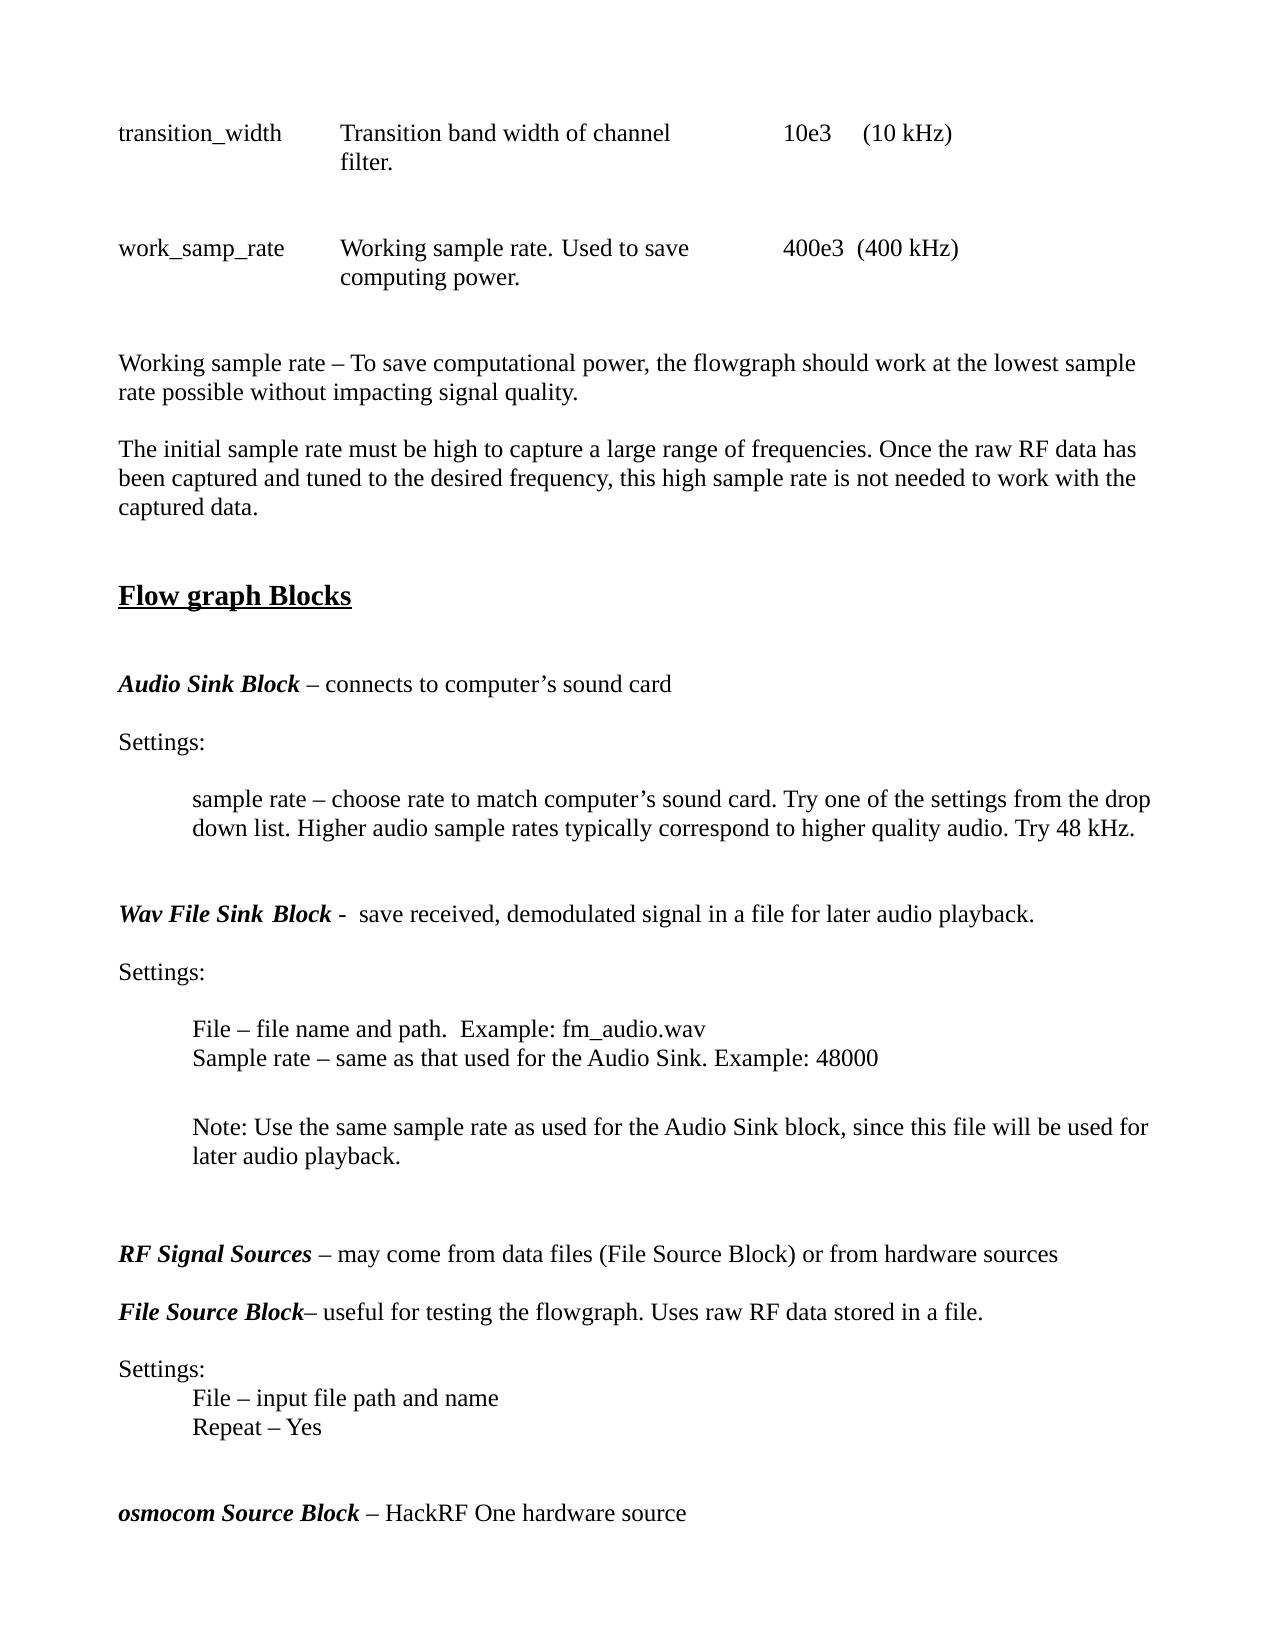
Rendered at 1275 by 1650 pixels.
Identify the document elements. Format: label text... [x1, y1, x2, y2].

text osmocom Source Block – HackRF One hardware source [118, 1498, 1157, 1527]
text transition_width Transition band width of channel 10e3 (10 kHz) [118, 118, 1157, 147]
text Note: Use the same sample rate as used for the Audio Sink block, since this file will be used for later audio playback. [192, 1112, 1157, 1170]
text computing power. [118, 262, 1157, 291]
text Audio Sink Block – connects to computer’s sound card [118, 669, 1157, 698]
text sample rate – choose rate to match computer’s sound card. Try one of the settings from the drop down list. Higher audio sample rates typically correspond to higher quality audio. Try 48 kHz. [192, 784, 1157, 842]
text Working sample rate – To save computational power, the flowgraph should work at the lowest sample rate possible without impacting signal quality. [118, 348, 1157, 406]
text RF Signal Sources – may come from data files (File Source Block) or from hardware sources [118, 1239, 1157, 1268]
text Repeat – Yes [118, 1412, 1157, 1440]
text File Source Block– useful for testing the flowgraph. Uses raw RF data stored in a file. [118, 1297, 1157, 1325]
text Wav File Sink Block - save received, demodulated signal in a file for later audio playback. [118, 899, 1157, 928]
text File – input file path and name [118, 1383, 1157, 1412]
text Settings: [118, 727, 1157, 755]
text Settings: [118, 957, 1157, 985]
text File – file name and path. Example: fm_audio.wav [118, 1014, 1157, 1043]
text work_samp_rate Working sample rate. Used to save 400e3 (400 kHz) [118, 233, 1157, 262]
text filter. [118, 147, 1157, 176]
text Flow graph Blocks [118, 578, 1157, 612]
text Settings: [118, 1354, 1157, 1383]
text The initial sample rate must be high to capture a large range of frequencies. Once the raw RF data has been captured and tuned to the desired frequency, this high sample rate is not needed to work with the captured data. [118, 434, 1157, 521]
text Sample rate – same as that used for the Audio Sink. Example: 48000 [118, 1043, 1157, 1072]
